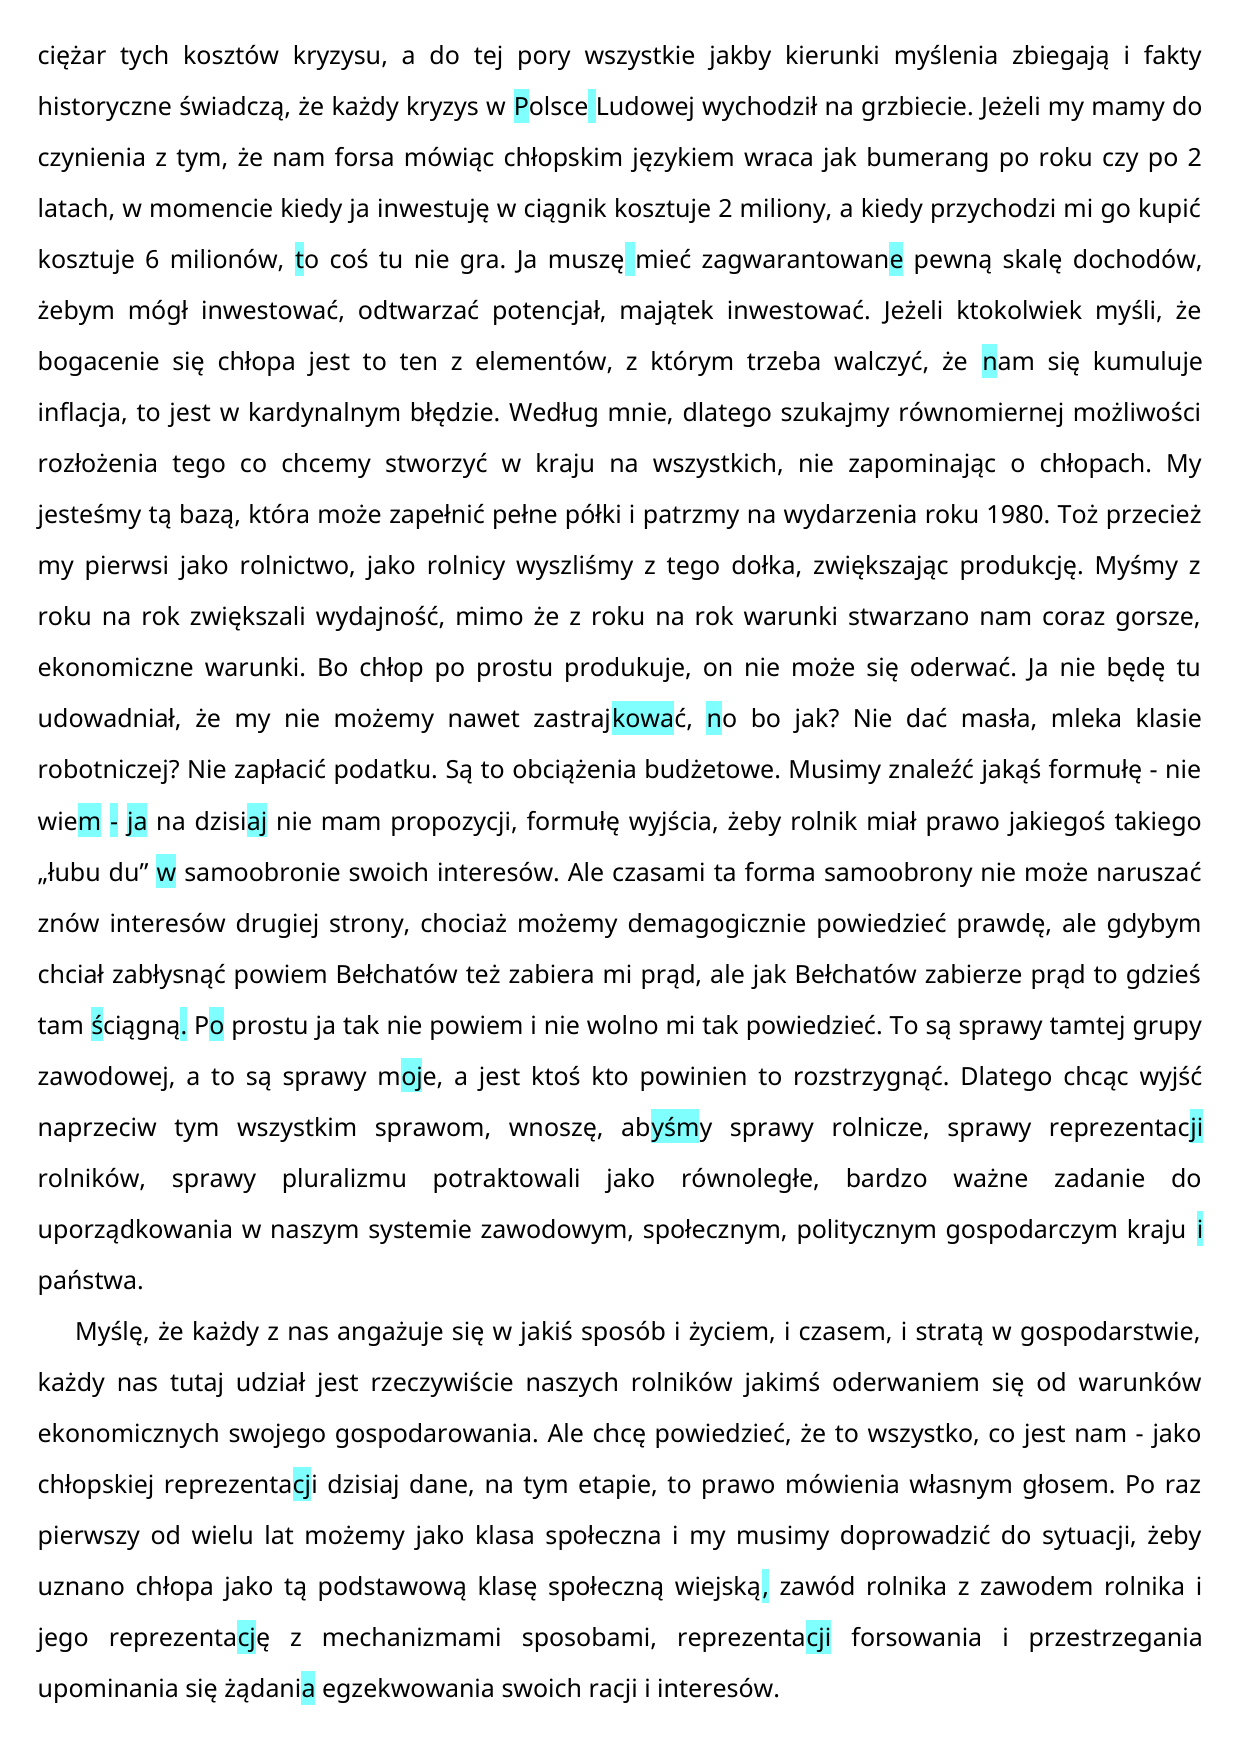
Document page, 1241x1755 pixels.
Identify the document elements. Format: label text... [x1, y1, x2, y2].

text Myślę, że każdy z nas angażuje się w jakiś sposób i życiem, i czasem, i stratą w gospodarstwie, każdy nas tutaj udział jest rzeczywiście naszych rolników jakimś oderwaniem się od warunków ekonomicznych swojego gospodarowania. Ale chcę powiedzieć, że to wszystko, co jest nam - jako chłopskiej reprezentacji dzisiaj dane, na tym etapie, to prawo mówienia własnym głosem. Po raz pierwszy od wielu lat możemy jako klasa społeczna i my musimy doprowadzić do sytuacji, żeby uznano chłopa jako tą podstawową klasę społeczną wiejską, zawód rolnika z zawodem rolnika i jego reprezentację z mechanizmami sposobami, reprezentacji forsowania i przestrzegania upominania się żądania egzekwowania swoich racji i interesów. [37, 1313, 1203, 1705]
text ciężar tych kosztów kryzysu, a do tej pory wszystkie jakby kierunki myślenia zbiegają i fakty historyczne świadczą, że każdy kryzys w Polsce Ludowej wychodził na grzbiecie. Jeżeli my mamy do czynienia z tym, że nam forsa mówiąc chłopskim językiem wraca jak bumerang po roku czy po 2 latach, w momencie kiedy ja inwestuję w ciągnik kosztuje 2 miliony, a kiedy przychodzi mi go kupić kosztuje 6 milionów, to coś tu nie gra. Ja muszę mieć zagwarantowane pewną skalę dochodów, żebym mógł inwestować, odtwarzać potencjał, majątek inwestować. Jeżeli ktokolwiek myśli, że bogacenie się chłopa jest to ten z elementów, z którym trzeba walczyć, że nam się kumuluje inflacja, to jest w kardynalnym błędzie. Według mnie, dlatego szukajmy równomiernej możliwości rozłożenia tego co chcemy stworzyć w kraju na wszystkich, nie zapominając o chłopach. My jesteśmy tą bazą, która może zapełnić pełne półki i patrzmy na wydarzenia roku 1980. Toż przecież my pierwsi jako rolnictwo, jako rolnicy wyszliśmy z tego dołka, zwiększając produkcję. Myśmy z roku na rok zwiększali wydajność, mimo że z roku na rok warunki stwarzano nam coraz gorsze, ekonomiczne warunki. Bo chłop po prostu produkuje, on nie może się oderwać. Ja nie będę tu udowadniał, że my nie możemy nawet zastrajkować, no bo jak? Nie dać masła, mleka klasie robotniczej? Nie zapłacić podatku. Są to obciążenia budżetowe. Musimy znaleźć jakąś formułę - nie wiem - ja na dzisiaj nie mam propozycji, formułę wyjścia, żeby rolnik miał prawo jakiegoś takiego „łubu du” w samoobronie swoich interesów. Ale czasami ta forma samoobrony nie może naruszać znów interesów drugiej strony, chociaż możemy demagogicznie powiedzieć prawdę, ale gdybym chciał zabłysnąć powiem Bełchatów też zabiera mi prąd, ale jak Bełchatów zabierze prąd to gdzieś tam ściągną. Po prostu ja tak nie powiem i nie wolno mi tak powiedzieć. To są sprawy tamtej grupy zawodowej, a to są sprawy moje, a jest ktoś kto powinien to rozstrzygnąć. Dlatego chcąc wyjść naprzeciw tym wszystkim sprawom, wnoszę, abyśmy sprawy rolnicze, sprawy reprezentacji rolników, sprawy pluralizmu potraktowali jako równoległe, bardzo ważne zadanie do uporządkowania w naszym systemie zawodowym, społecznym, politycznym gospodarczym kraju i państwa. [37, 37, 1203, 1297]
